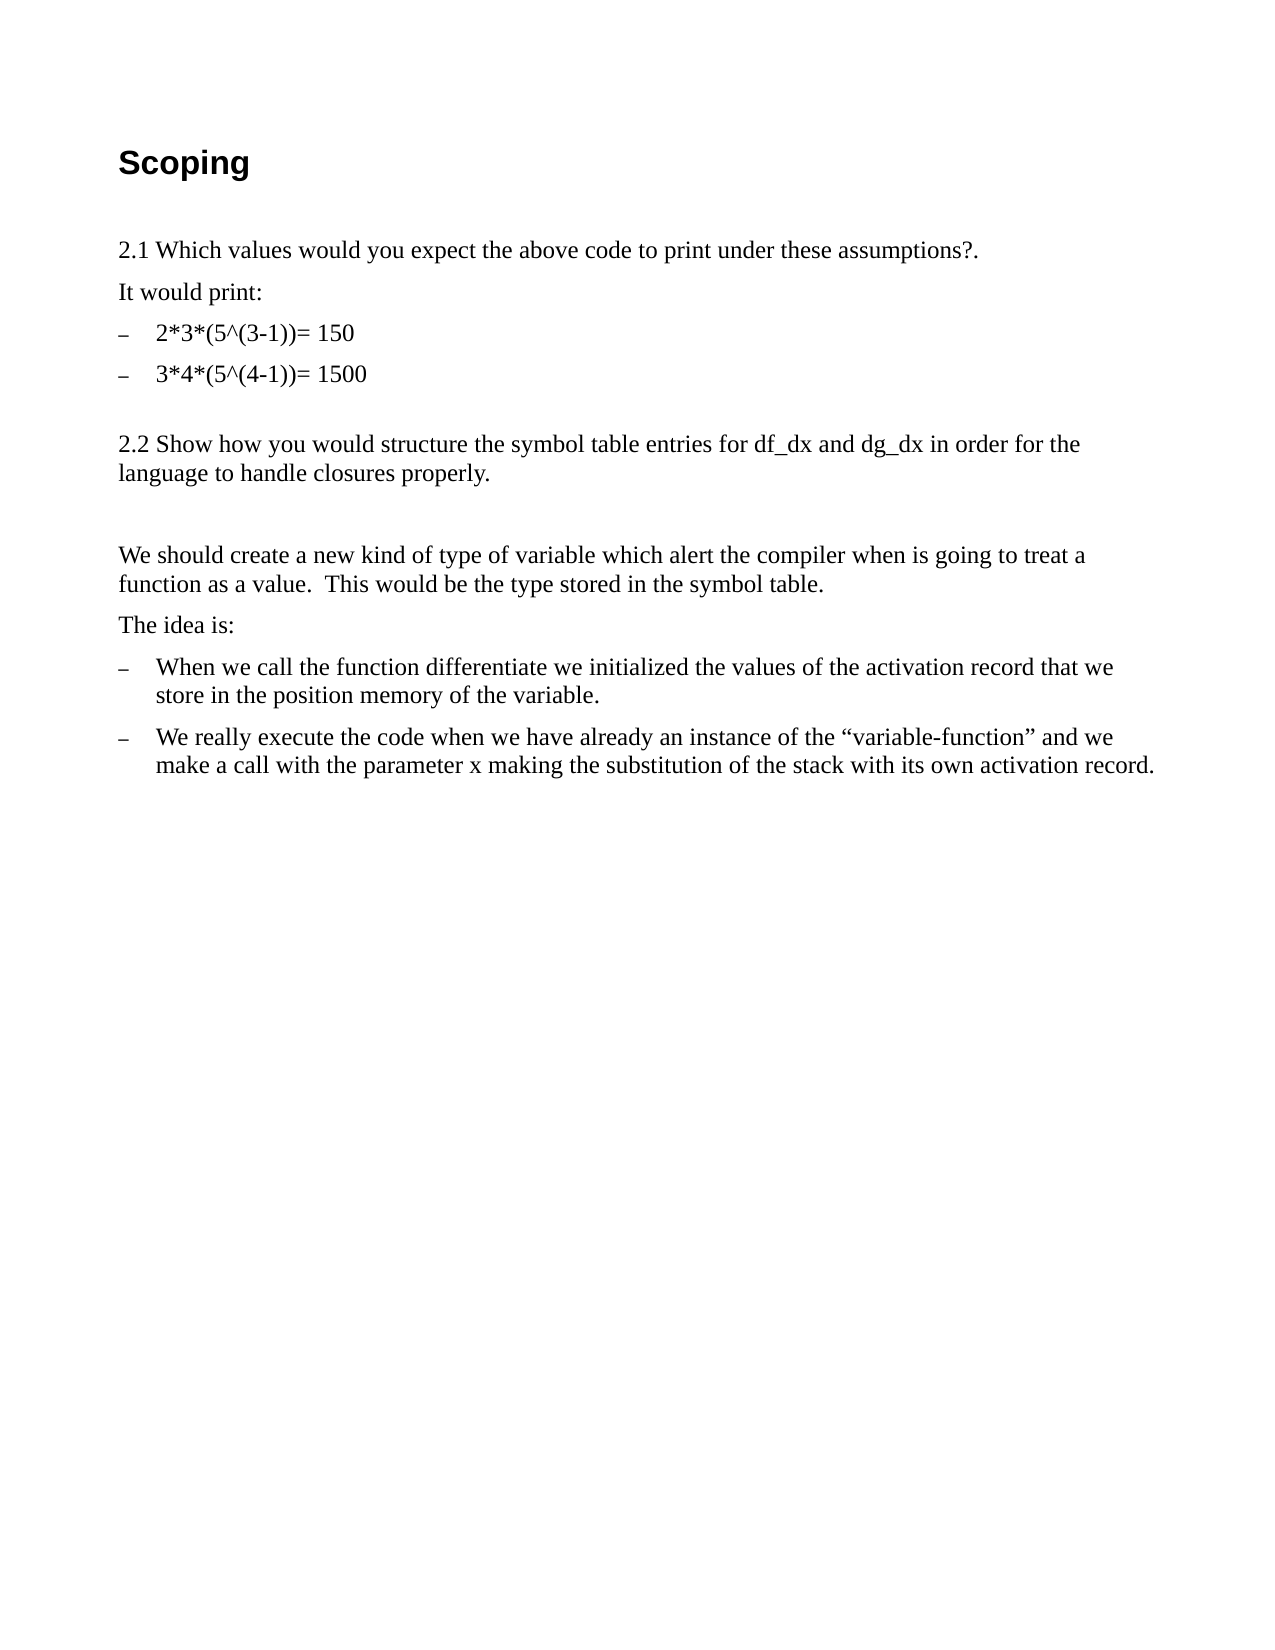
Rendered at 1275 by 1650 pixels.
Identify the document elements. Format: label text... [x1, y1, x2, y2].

text The idea is: [118, 611, 1157, 639]
text 2.1 Which values would you expect the above code to print under these assumptions?. [118, 236, 1157, 264]
list 3*4*(5^(4-1))= 1500 [118, 359, 1157, 417]
subtitle Scoping [118, 143, 1157, 182]
list 2*3*(5^(3-1))= 150 [118, 318, 1157, 347]
text We should create a new kind of type of variable which alert the compiler when is going to treat a function as a value. This would be the type stored in the symbol table. [118, 541, 1157, 598]
list We really execute the code when we have already an instance of the “variable-function” and we make a call with the parameter x making the substitution of the stack with its own activation record. [118, 722, 1157, 779]
text 2.2 Show how you would structure the symbol table entries for df_dx and dg_dx in order for the language to handle closures properly. [118, 429, 1157, 487]
list When we call the function differentiate we initialized the values of the activation record that we store in the position memory of the variable. [118, 652, 1157, 709]
text It would print: [118, 277, 1157, 306]
